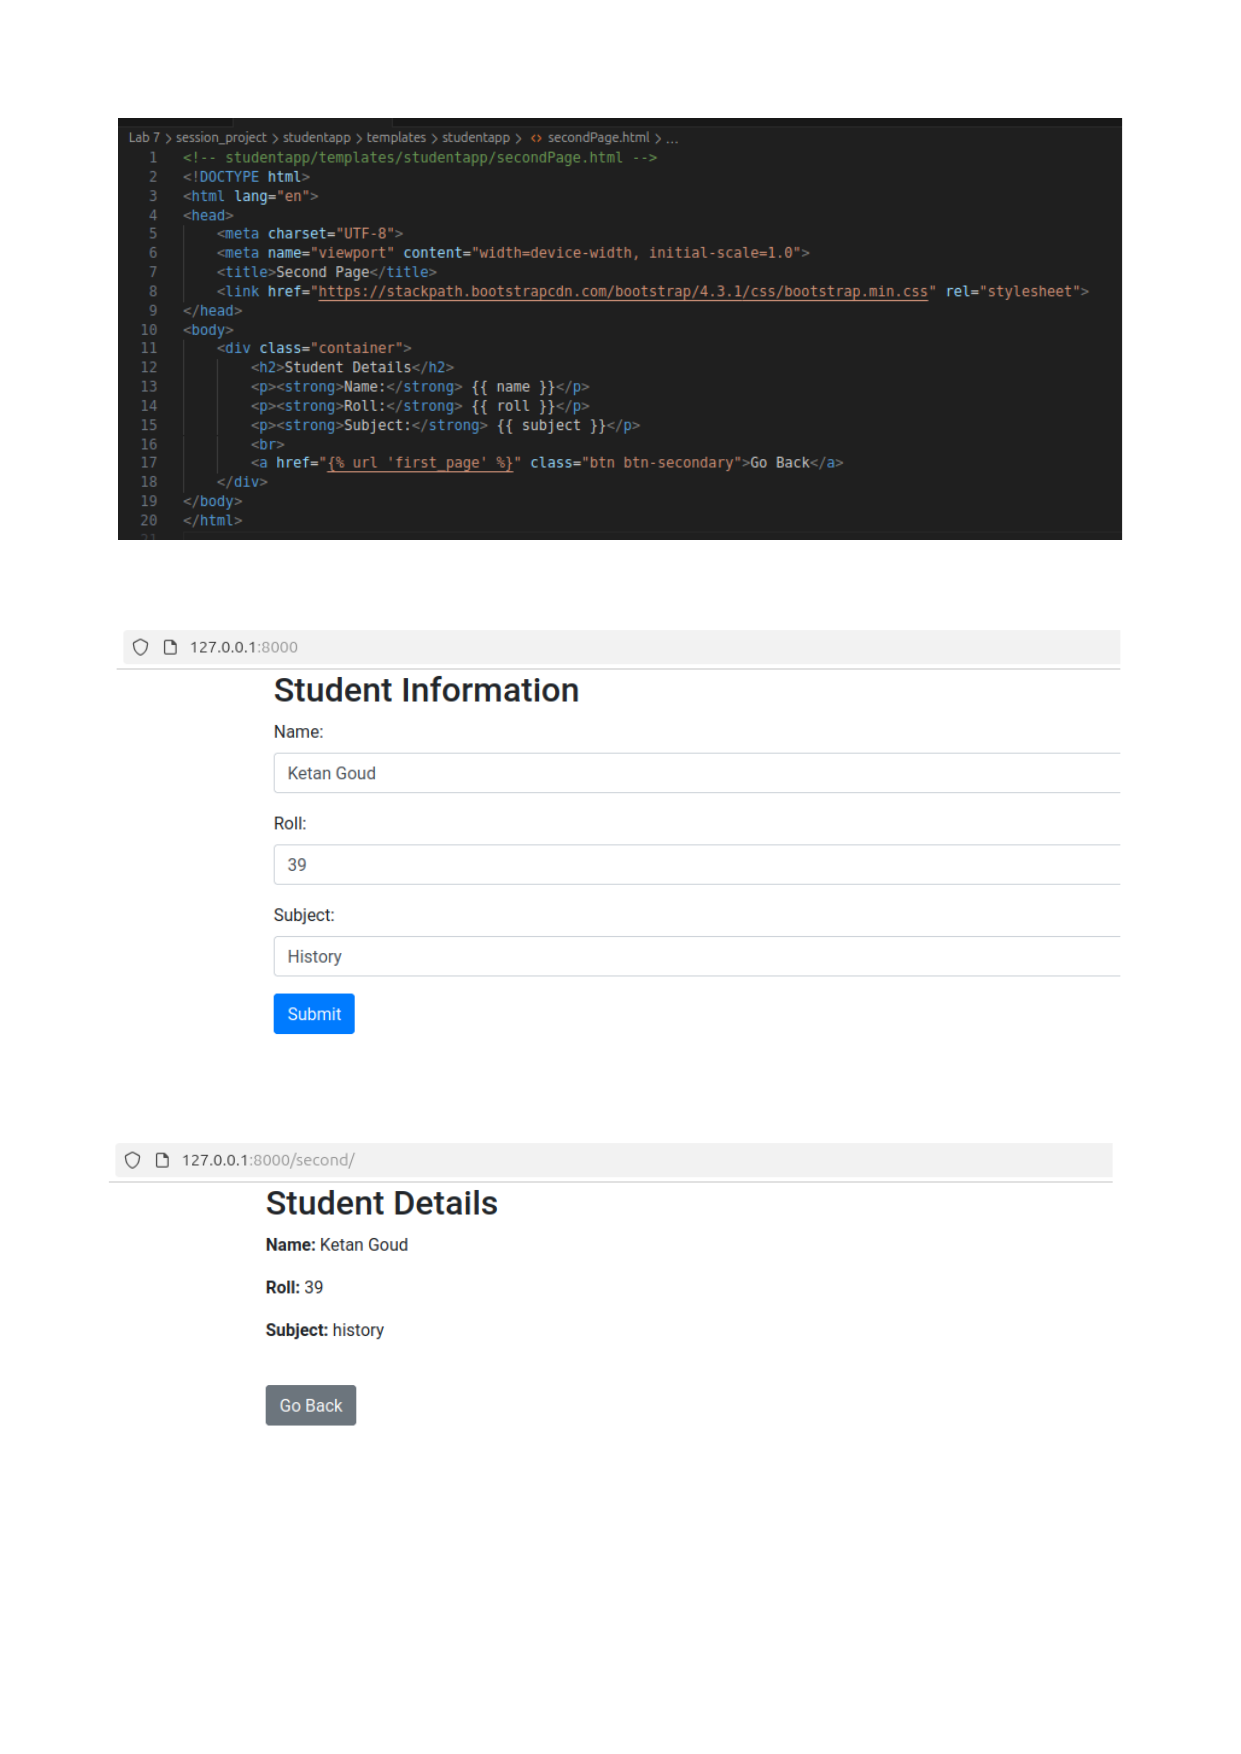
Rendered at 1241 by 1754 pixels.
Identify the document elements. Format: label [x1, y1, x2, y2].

picture [118, 118, 1123, 540]
picture [116, 628, 1121, 1049]
picture [108, 1141, 1113, 1562]
